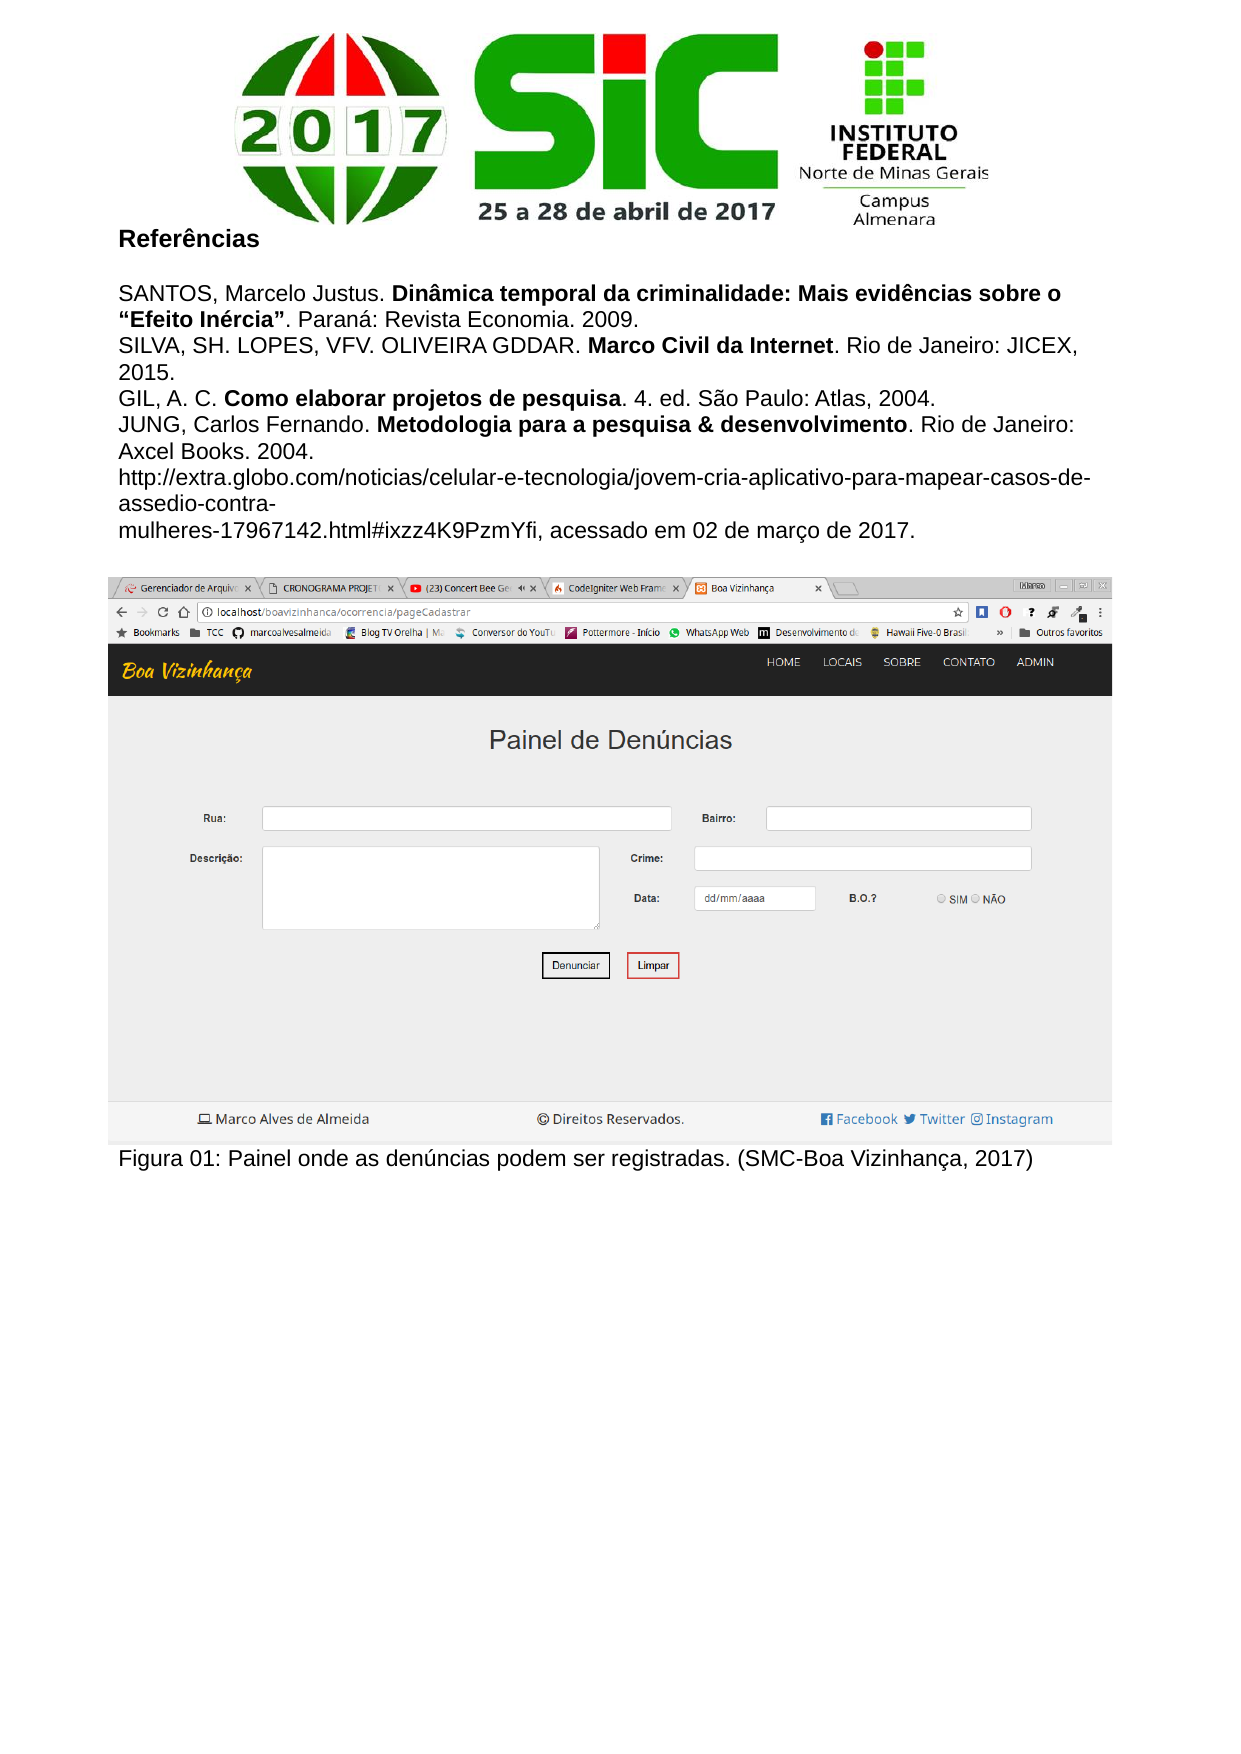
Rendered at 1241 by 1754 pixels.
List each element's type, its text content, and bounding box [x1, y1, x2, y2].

picture [108, 577, 1113, 1145]
text Figura 01: Painel onde as denúncias podem ser registradas. (SMC-Boa Vizinhança, 2017) [118, 569, 1122, 1171]
text SILVA, SH. LOPES, VFV. OLIVEIRA GDDAR. Marco Civil da Internet. Rio de Janeiro: JICEX, 2015. [118, 332, 1122, 385]
text http://extra.globo.com/noticias/celular-e-tecnologia/jovem-cria-aplicativo-para-mapear-casos-de-assedio-contra- [118, 464, 1122, 517]
text JUNG, Carlos Fernando. Metodologia para a pesquisa & desenvolvimento. Rio de Janeiro: Axcel Books. 2004. [118, 411, 1122, 464]
text SANTOS, Marcelo Justus. Dinâmica temporal da criminalidade: Mais evidências sobre o “Efeito Inércia”. Paraná: Revista Economia. 2009. [118, 279, 1122, 332]
text Referências [118, 176, 1122, 253]
picture [234, 33, 989, 225]
text mulheres-17967142.html#ixzz4K9PzmYfi, acessado em 02 de março de 2017. [118, 517, 1122, 543]
text GIL, A. C. Como elaborar projetos de pesquisa. 4. ed. São Paulo: Atlas, 2004. [118, 385, 1122, 411]
